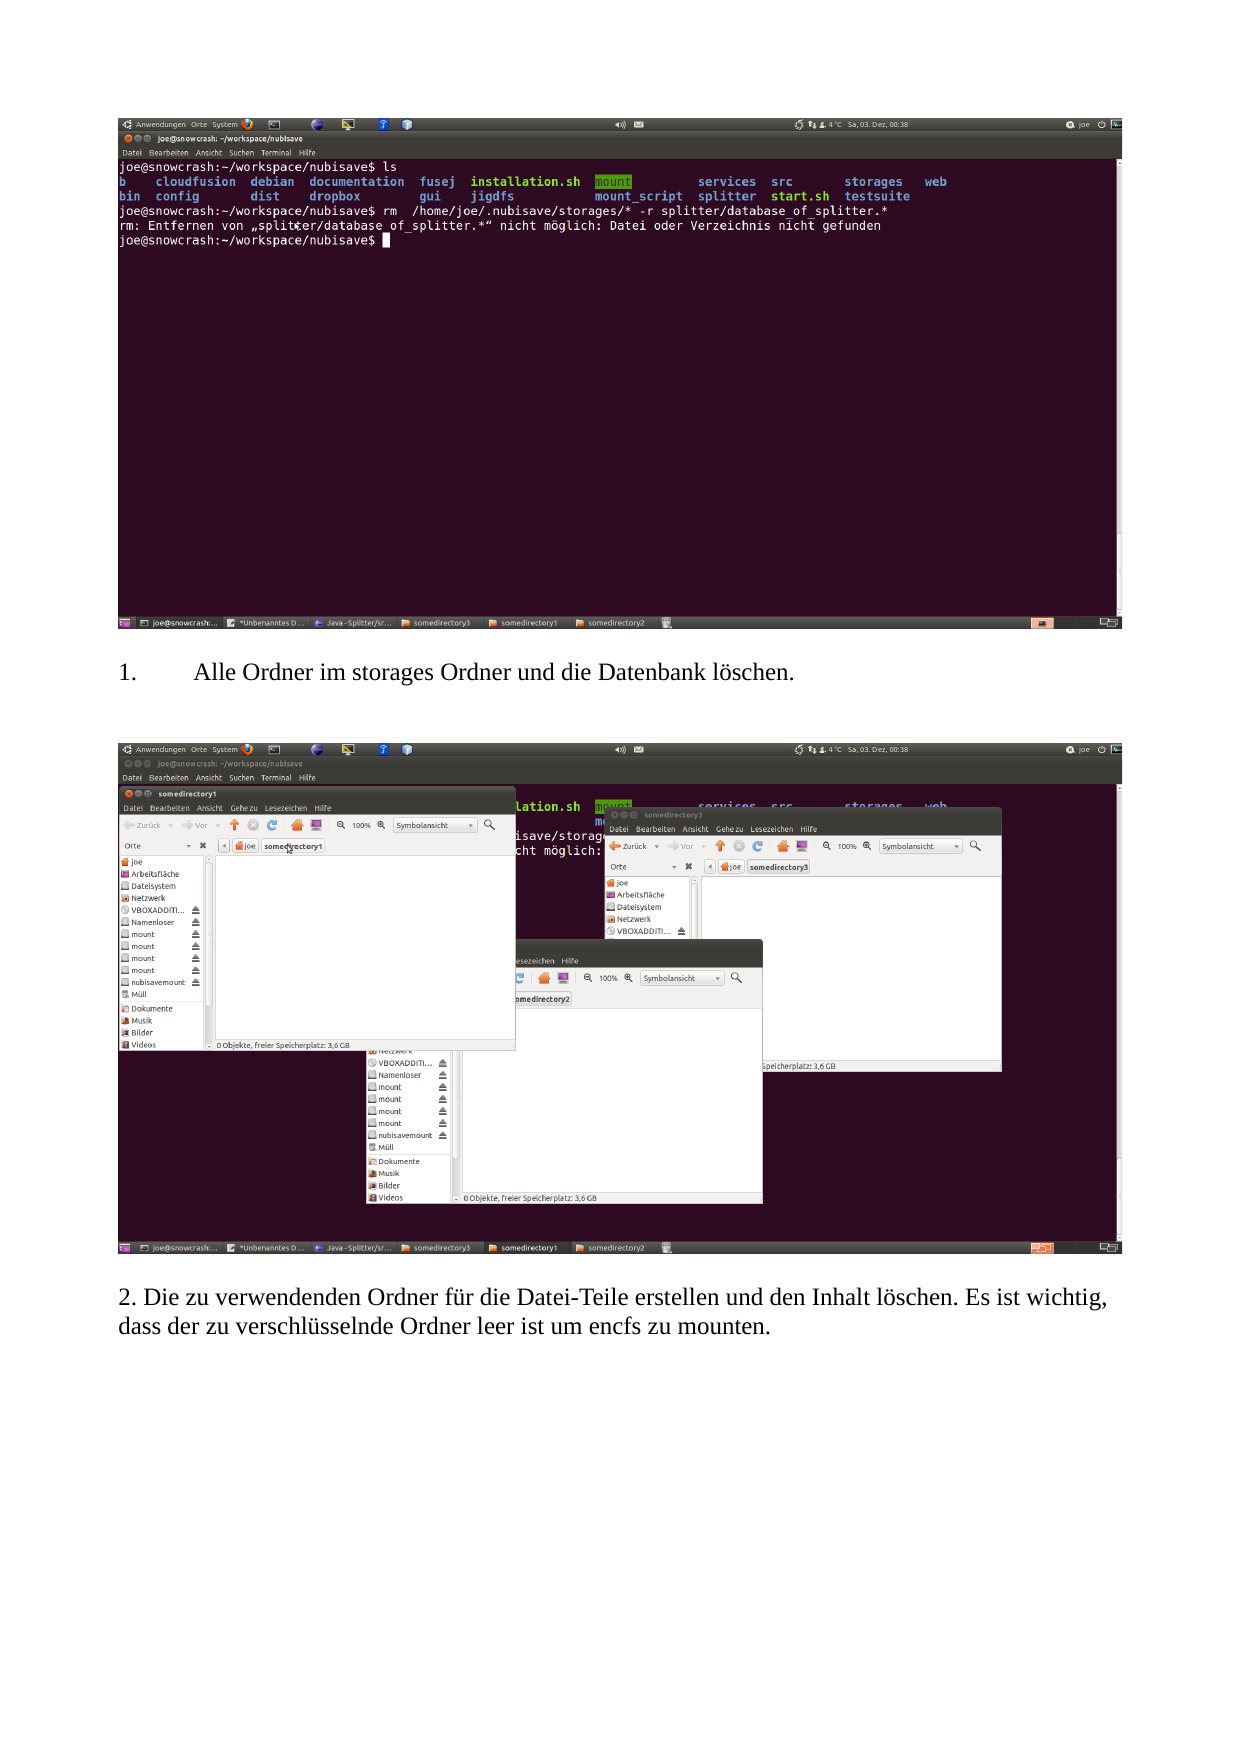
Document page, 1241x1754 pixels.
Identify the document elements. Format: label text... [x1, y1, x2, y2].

text 2. Die zu verwendenden Ordner für die Datei-Teile erstellen und den Inhalt löschen. Es ist wichtig, dass der zu verschlüsselnde Ordner leer ist um encfs zu mounten. [118, 1282, 1122, 1340]
picture [118, 118, 1123, 629]
picture [118, 743, 1123, 1254]
list Alle Ordner im storages Ordner und die Datenbank löschen. [118, 657, 1122, 686]
